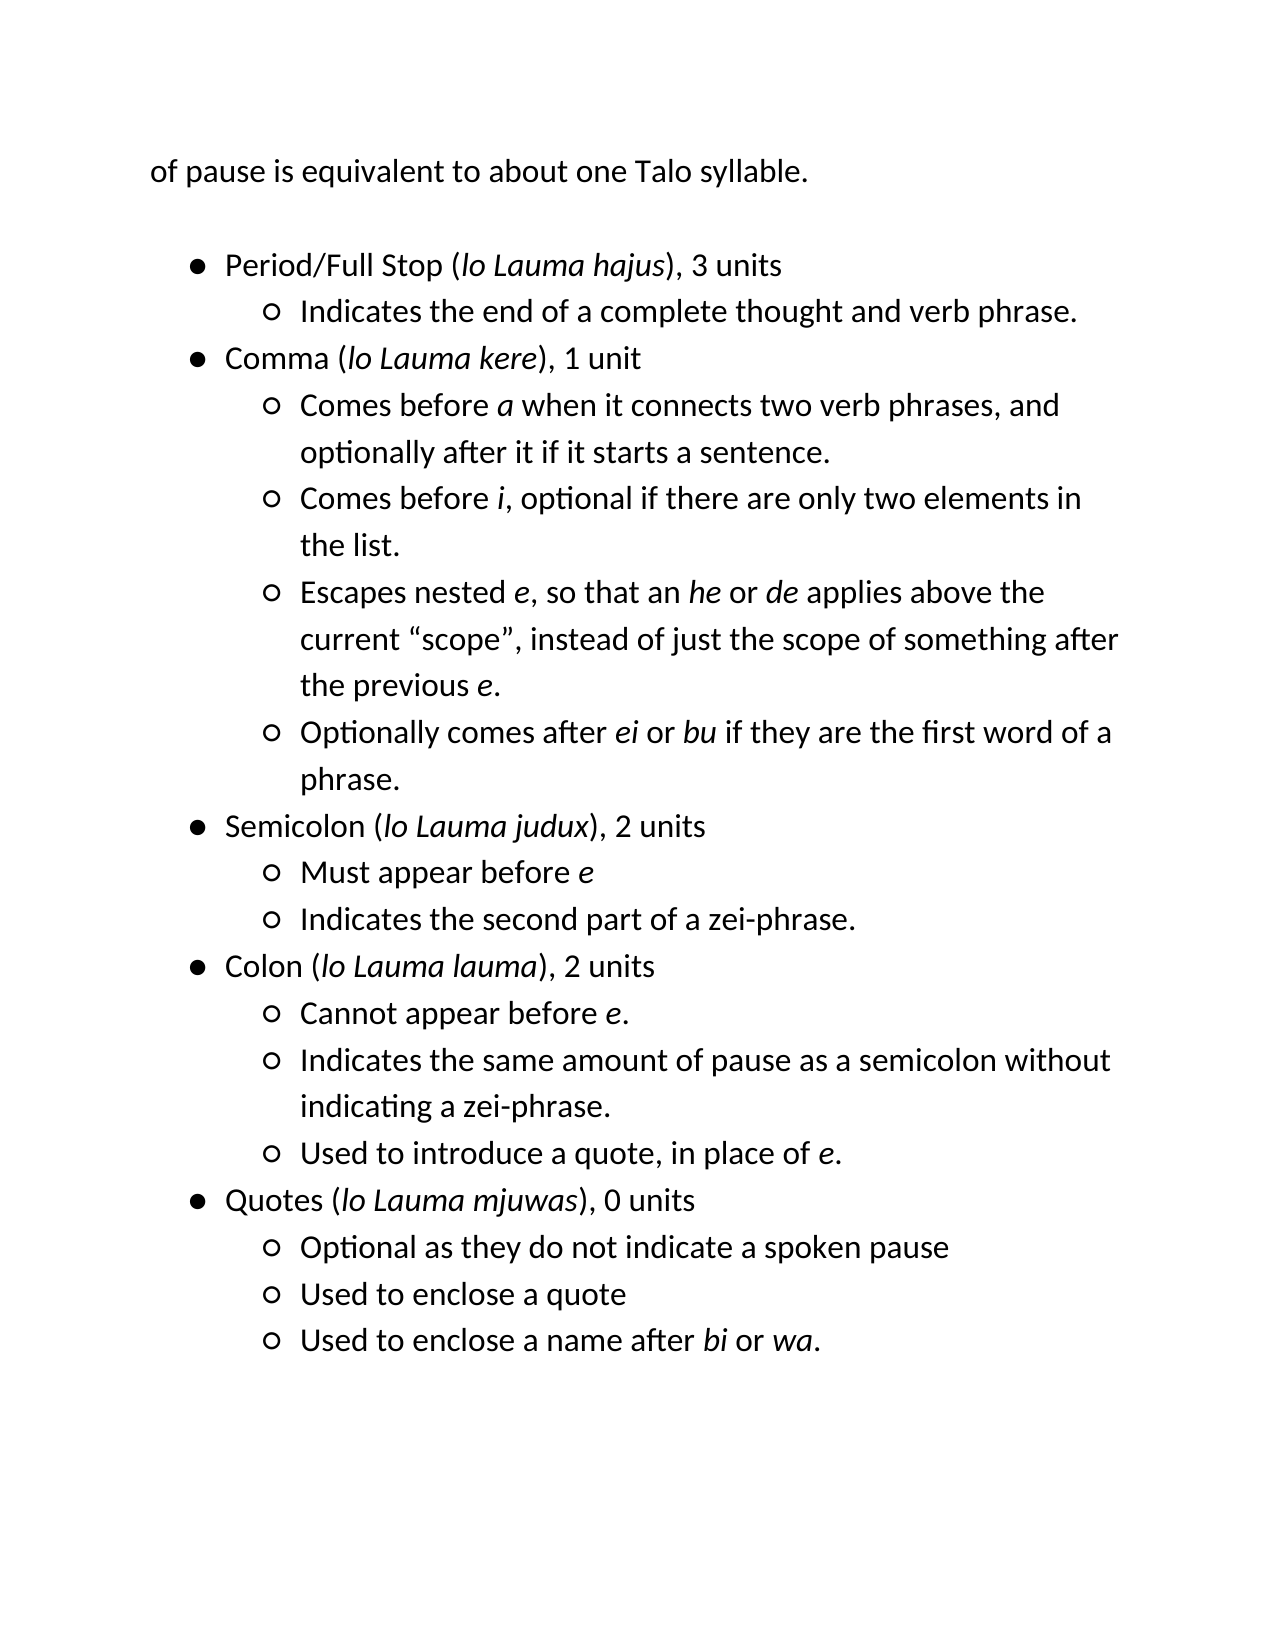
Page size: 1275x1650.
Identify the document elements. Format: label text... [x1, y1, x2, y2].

list Semicolon (lo Lauma judux), 2 units [187, 805, 1125, 846]
list Used to enclose a quote [262, 1272, 1125, 1313]
list Indicates the end of a complete thought and verb phrase. [262, 290, 1125, 331]
list Comes before a when it connects two verb phrases, and optionally after it if it starts a sentence. [262, 384, 1125, 471]
list Optional as they do not indicate a spoken pause [262, 1226, 1125, 1266]
list Indicates the same amount of pause as a semicolon without indicating a zei-phrase. [262, 1039, 1125, 1126]
list Optionally comes after ei or bu if they are the first word of a phrase. [262, 711, 1125, 799]
list Indicates the second part of a zei-phrase. [262, 898, 1125, 939]
list Cannot appear before e. [262, 992, 1125, 1033]
list Comes before i, optional if there are only two elements in the list. [262, 477, 1125, 565]
list Must appear before e [262, 852, 1125, 892]
list Colon (lo Lauma lauma), 2 units [187, 945, 1125, 986]
list Period/Full Stop (lo Lauma hajus), 3 units [187, 243, 1125, 284]
list Quotes (lo Lauma mjuwas), 0 units [187, 1179, 1125, 1220]
list Comma (lo Lauma kere), 1 unit [187, 337, 1125, 378]
list Escapes nested e, so that an he or de applies above the current “scope”, instead of just the scope of something after the previous e. [262, 571, 1125, 705]
list Used to introduce a quote, in place of e. [262, 1132, 1125, 1173]
list Used to enclose a name after bi or wa. [262, 1319, 1125, 1360]
text of pause is equivalent to about one Talo syllable. [150, 150, 1125, 191]
